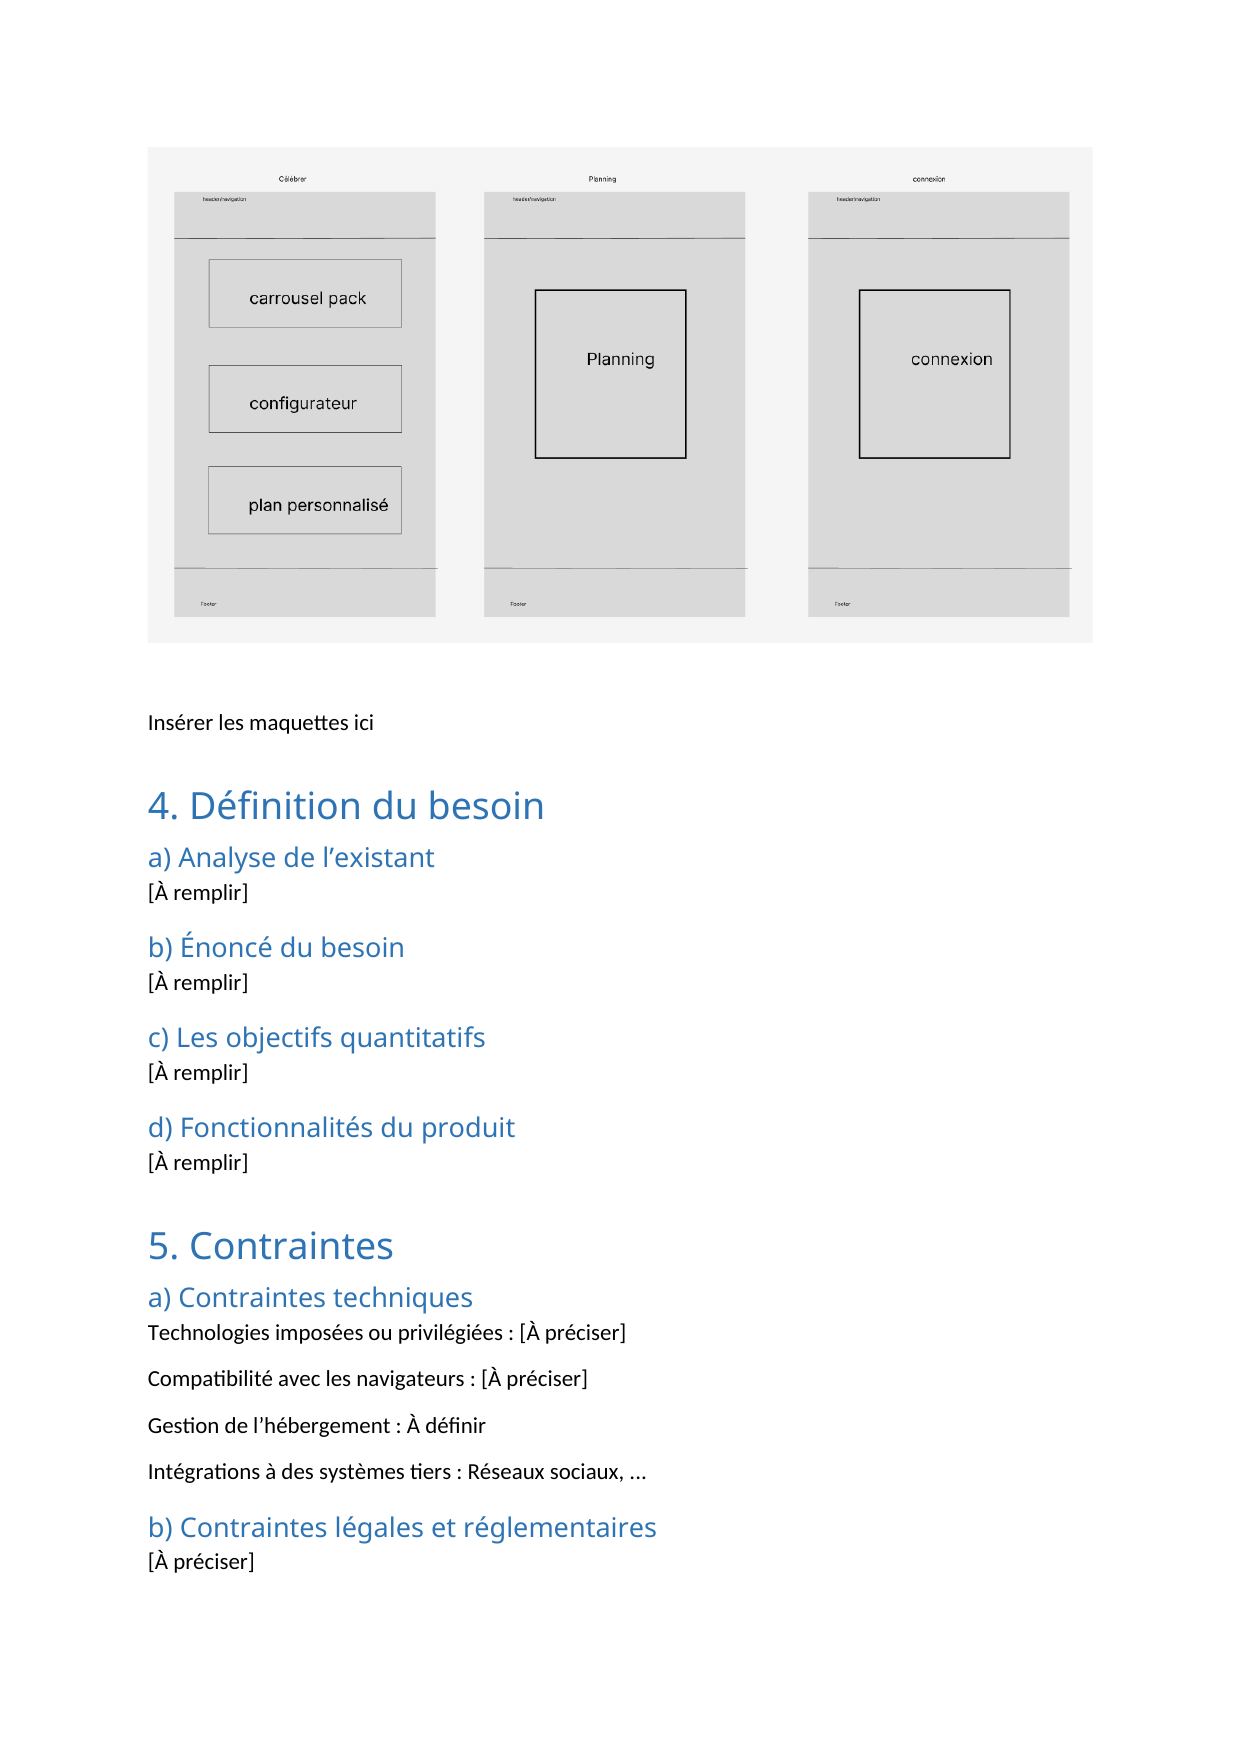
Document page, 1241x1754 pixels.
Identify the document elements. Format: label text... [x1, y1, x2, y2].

subtitle 5. Contraintes [148, 1219, 1093, 1271]
subtitle c) Les objectifs quantitatifs [148, 1018, 1093, 1055]
subtitle a) Contraintes techniques [148, 1278, 1093, 1315]
text [À remplir] [148, 1148, 1093, 1176]
subtitle b) Contraintes légales et réglementaires [148, 1508, 1093, 1545]
text Gestion de l’hébergement : À définir [148, 1411, 1093, 1439]
text Compatibilité avec les navigateurs : [À préciser] [148, 1364, 1093, 1392]
text Insérer les maquettes ici [148, 708, 1093, 736]
text [À préciser] [148, 1547, 1093, 1576]
text [À remplir] [148, 968, 1093, 996]
text [À remplir] [148, 878, 1093, 906]
text Intégrations à des systèmes tiers : Réseaux sociaux, ... [148, 1457, 1093, 1485]
subtitle 4. Définition du besoin [148, 779, 1093, 831]
subtitle d) Fonctionnalités du produit [148, 1109, 1093, 1146]
text Technologies imposées ou privilégiées : [À préciser] [148, 1318, 1093, 1346]
subtitle a) Analyse de l’existant [148, 838, 1093, 875]
text [À remplir] [148, 1058, 1093, 1086]
subtitle b) Énoncé du besoin [148, 928, 1093, 965]
